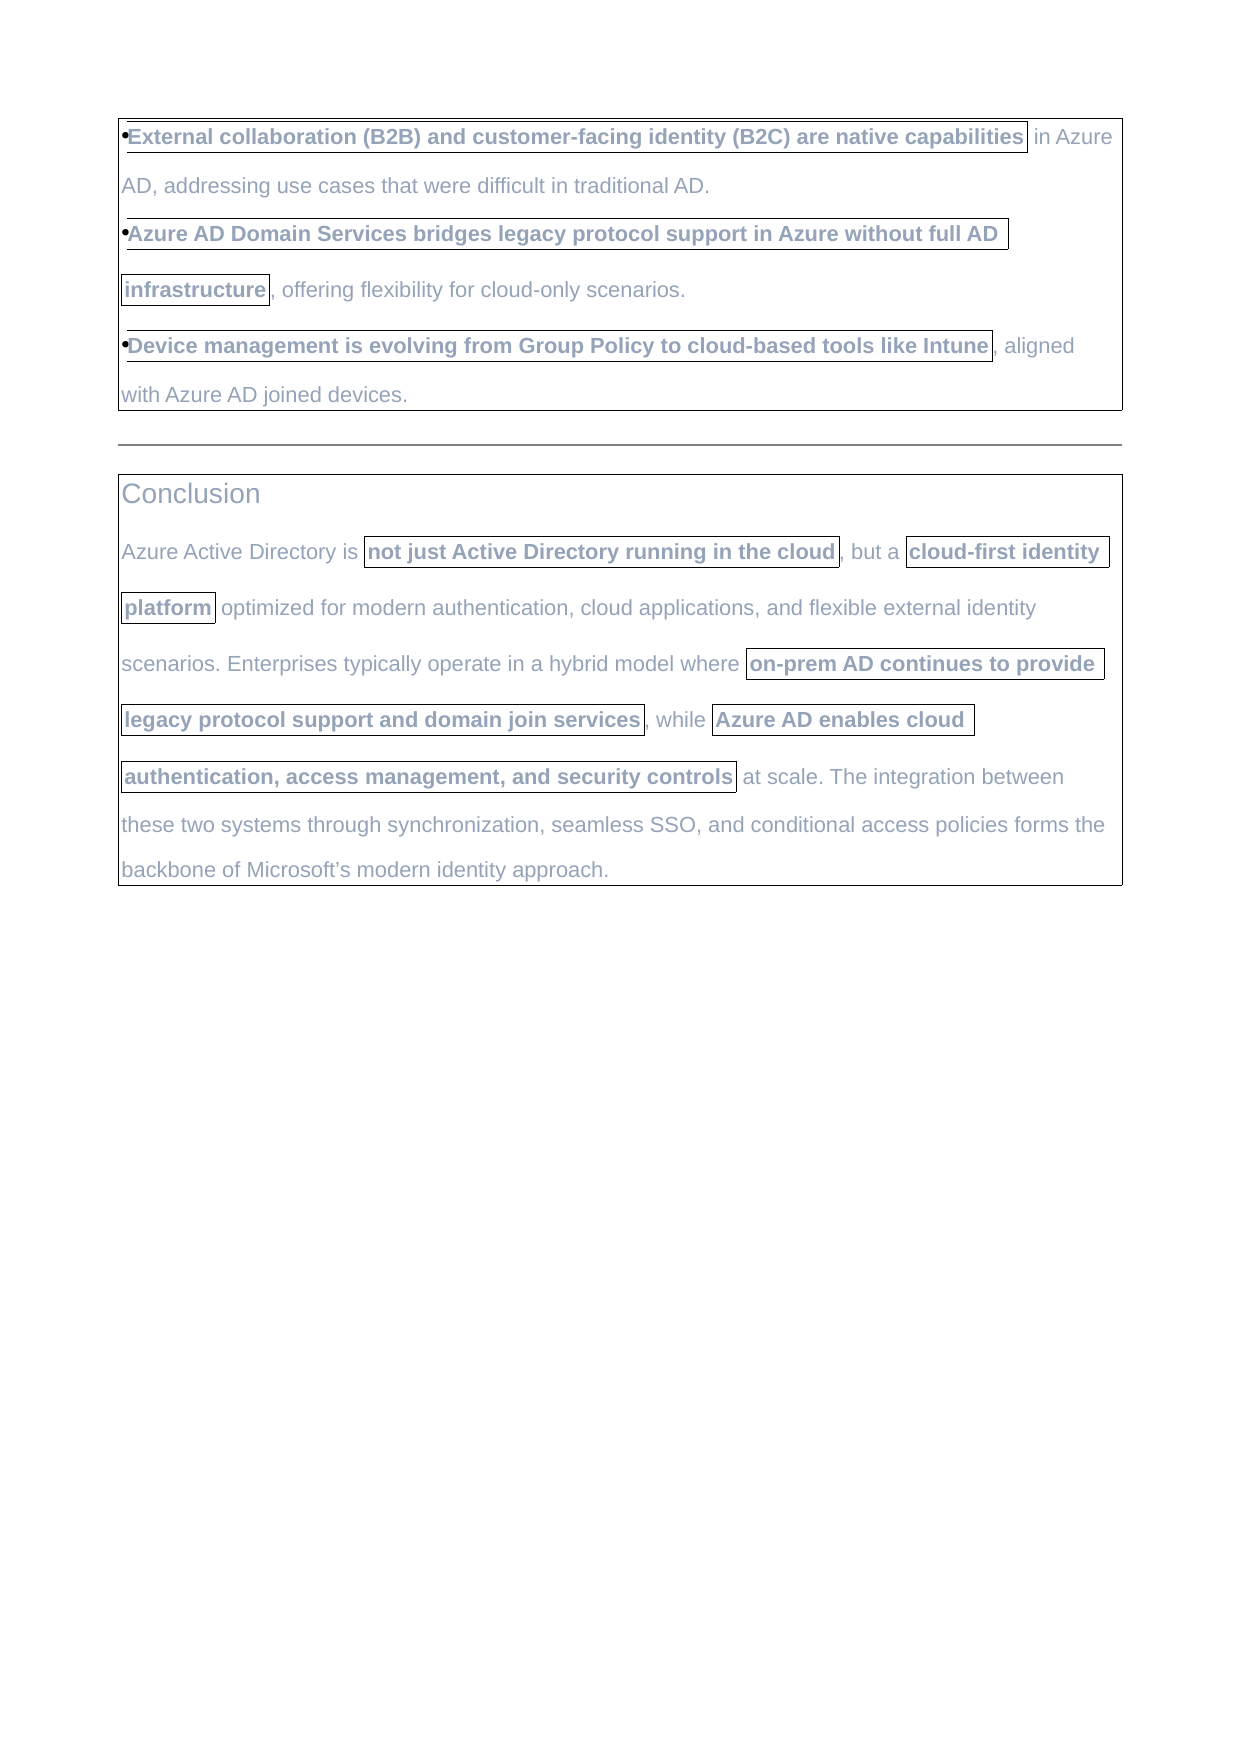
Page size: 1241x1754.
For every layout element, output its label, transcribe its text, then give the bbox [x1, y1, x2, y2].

subtitle Conclusion [119, 475, 1122, 510]
text Azure Active Directory is not just Active Directory running in the cloud, but a cloud-first identity platform optimized for modern authentication, cloud applications, and flexible external identity scenarios. Enterprises typically operate in a hybrid model where on-prem AD continues to provide legacy protocol support and domain join services, while Azure AD enables cloud authentication, access management, and security controls at scale. The integration between these two systems through synchronization, seamless SSO, and conditional access policies forms the backbone of Microsoft’s modern identity approach. [119, 532, 1122, 885]
list Device management is evolving from Group Policy to cloud-based tools like Intune, aligned with Azure AD joined devices. [119, 327, 1122, 410]
list External collaboration (B2B) and customer-facing identity (B2C) are native capabilities in Azure AD, addressing use cases that were difficult in traditional AD. [119, 119, 1122, 198]
list Azure AD Domain Services bridges legacy protocol support in Azure without full AD infrastructure, offering flexibility for cloud-only scenarios. [119, 215, 1122, 305]
